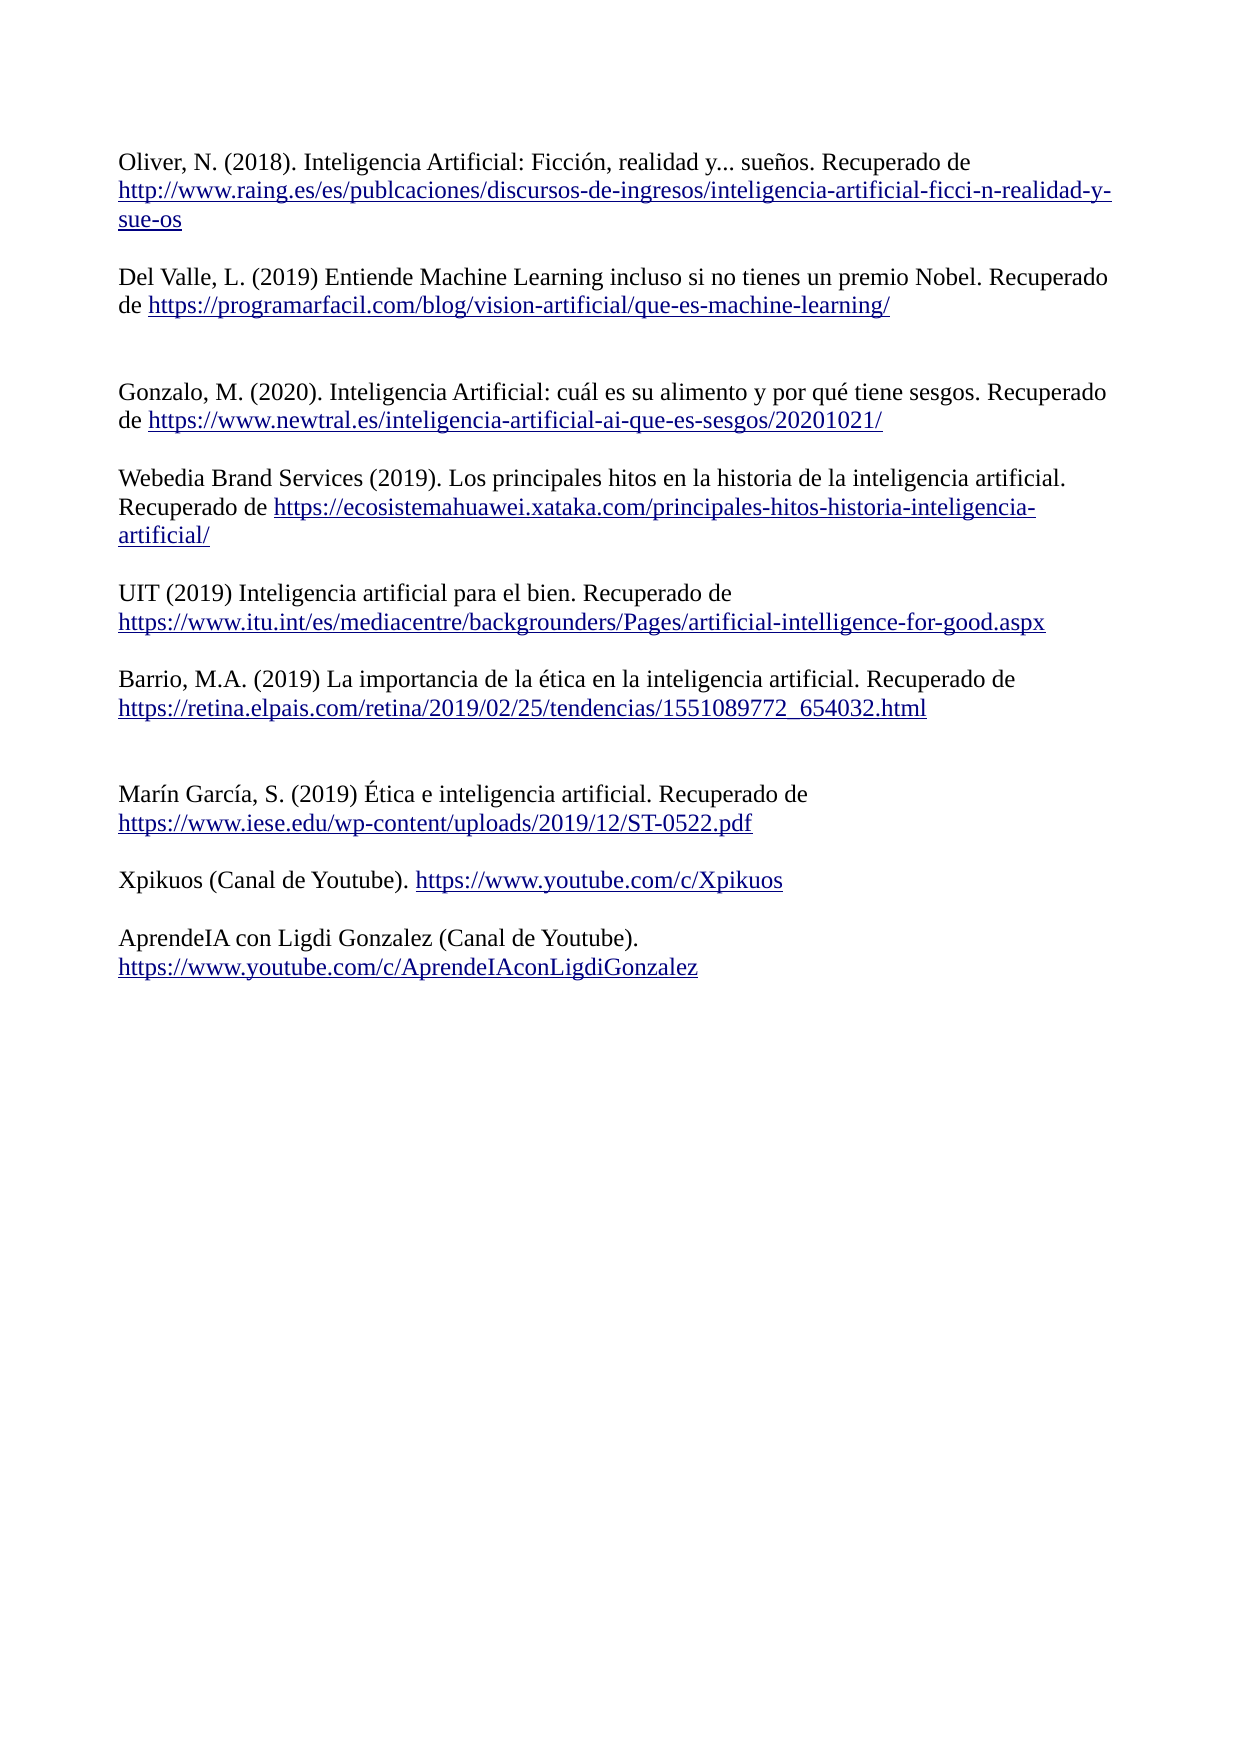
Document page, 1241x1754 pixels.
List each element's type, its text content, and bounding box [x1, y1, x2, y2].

text Del Valle, L. (2019) Entiende Machine Learning incluso si no tienes un premio Nobel. Recuperado de https://programarfacil.com/blog/vision-artificial/que-es-machine-learning/ [118, 262, 1122, 319]
text Gonzalo, M. (2020). Inteligencia Artificial: cuál es su alimento y por qué tiene sesgos. Recuperado de https://www.newtral.es/inteligencia-artificial-ai-que-es-sesgos/20201021/ [118, 377, 1122, 434]
text https://www.iese.edu/wp-content/uploads/2019/12/ST-0522.pdf [118, 808, 1122, 837]
text Oliver, N. (2018). Inteligencia Artificial: Ficción, realidad y... sueños. Recuperado de http://www.raing.es/es/publcaciones/discursos-de-ingresos/inteligencia-artificial-ficci-n-realidad-y-sue-os [118, 147, 1122, 233]
text Xpikuos (Canal de Youtube). https://www.youtube.com/c/Xpikuos [118, 866, 1122, 894]
text Barrio, M.A. (2019) La importancia de la ética en la inteligencia artificial. Recuperado de https://retina.elpais.com/retina/2019/02/25/tendencias/1551089772_654032.html [118, 664, 1122, 722]
text Marín García, S. (2019) Ética e inteligencia artificial. Recuperado de [118, 779, 1122, 808]
text Webedia Brand Services (2019). Los principales hitos en la historia de la inteligencia artificial. Recuperado de https://ecosistemahuawei.xataka.com/principales-hitos-historia-inteligencia-artificial/ [118, 463, 1122, 549]
text AprendeIA con Ligdi Gonzalez (Canal de Youtube). https://www.youtube.com/c/AprendeIAconLigdiGonzalez [118, 923, 1122, 981]
text UIT (2019) Inteligencia artificial para el bien. Recuperado de https://www.itu.int/es/mediacentre/backgrounders/Pages/artificial-intelligence-for-good.aspx [118, 578, 1122, 636]
